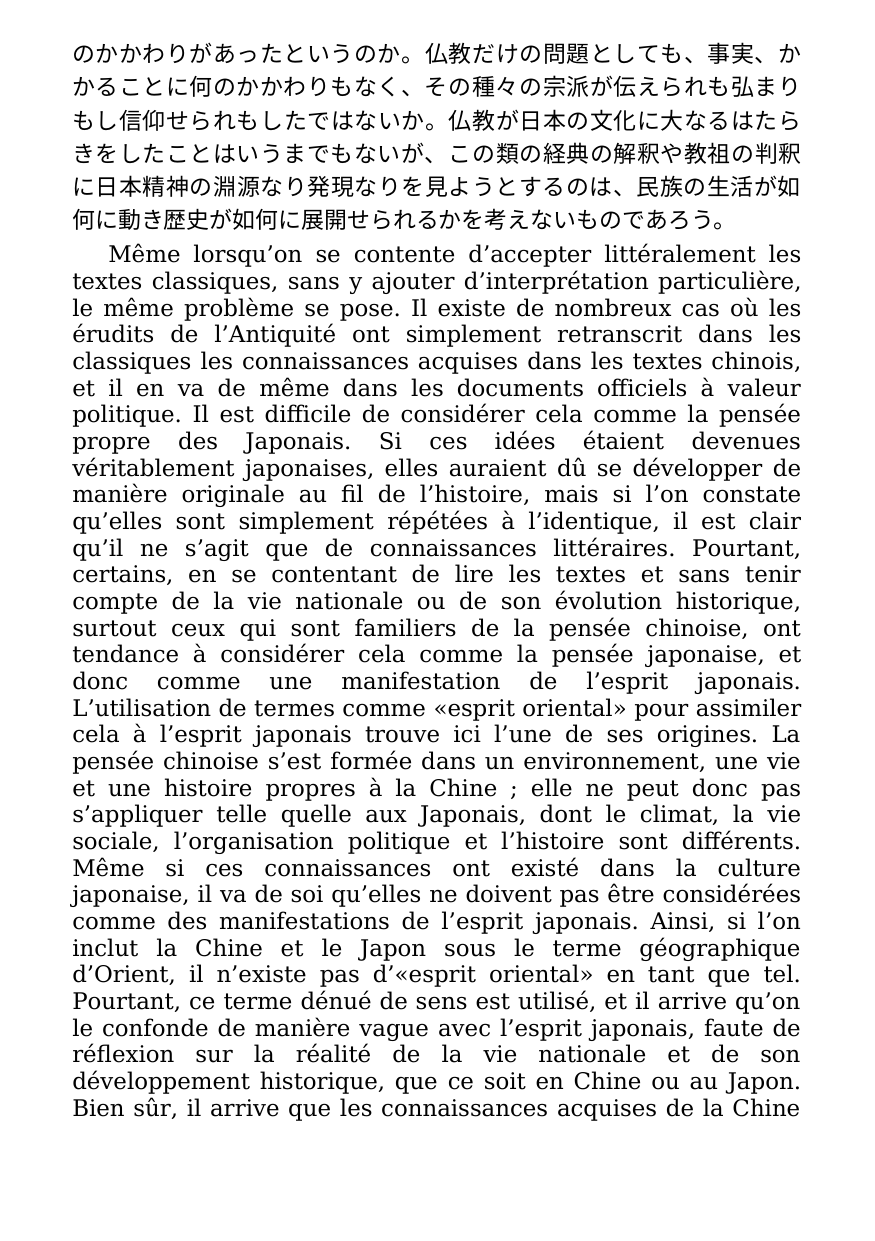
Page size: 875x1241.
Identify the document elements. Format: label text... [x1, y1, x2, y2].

text のかかわりがあったというのか。仏教だけの問題としても、事実、かかることに何のかかわりもなく、その種々の宗派が伝えられも弘まりもし信仰せられもしたではないか。仏教が日本の文化に大なるはたらきをしたことはいうまでもないが、この類の経典の解釈や教祖の判釈に日本精神の淵源なり発現なりを見ようとするのは、民族の生活が如何に動き歴史が如何に展開せられるかを考えないものであろう。 [72, 36, 802, 235]
text Même lorsqu’on se contente d’accepter littéralement les textes classiques, sans y ajouter d’interprétation particulière, le même problème se pose. Il existe de nombreux cas où les érudits de l’Antiquité ont simplement retranscrit dans les classiques les connaissances acquises dans les textes chinois, et il en va de même dans les documents officiels à valeur politique. Il est difficile de considérer cela comme la pensée propre des Japonais. Si ces idées étaient devenues véritablement japonaises, elles auraient dû se développer de manière originale au fil de l’histoire, mais si l’on constate qu’elles sont simplement répétées à l’identique, il est clair qu’il ne s’agit que de connaissances littéraires. Pourtant, certains, en se contentant de lire les textes et sans tenir compte de la vie nationale ou de son évolution historique, surtout ceux qui sont familiers de la pensée chinoise, ont tendance à considérer cela comme la pensée japonaise, et donc comme une manifestation de l’esprit japonais. L’utilisation de termes comme «esprit oriental» pour assimiler cela à l’esprit japonais trouve ici l’une de ses origines. La pensée chinoise s’est formée dans un environnement, une vie et une histoire propres à la Chine ; elle ne peut donc pas s’appliquer telle quelle aux Japonais, dont le climat, la vie sociale, l’organisation politique et l’histoire sont différents. Même si ces connaissances ont existé dans la culture japonaise, il va de soi qu’elles ne doivent pas être considérées comme des manifestations de l’esprit japonais. Ainsi, si l’on inclut la Chine et le Japon sous le terme géographique d’Orient, il n’existe pas d’«esprit oriental» en tant que tel. Pourtant, ce terme dénué de sens est utilisé, et il arrive qu’on le confonde de manière vague avec l’esprit japonais, faute de réflexion sur la réalité de la vie nationale et de son développement historique, que ce soit en Chine ou au Japon. Bien sûr, il arrive que les connaissances acquises de la Chine [72, 241, 802, 1121]
